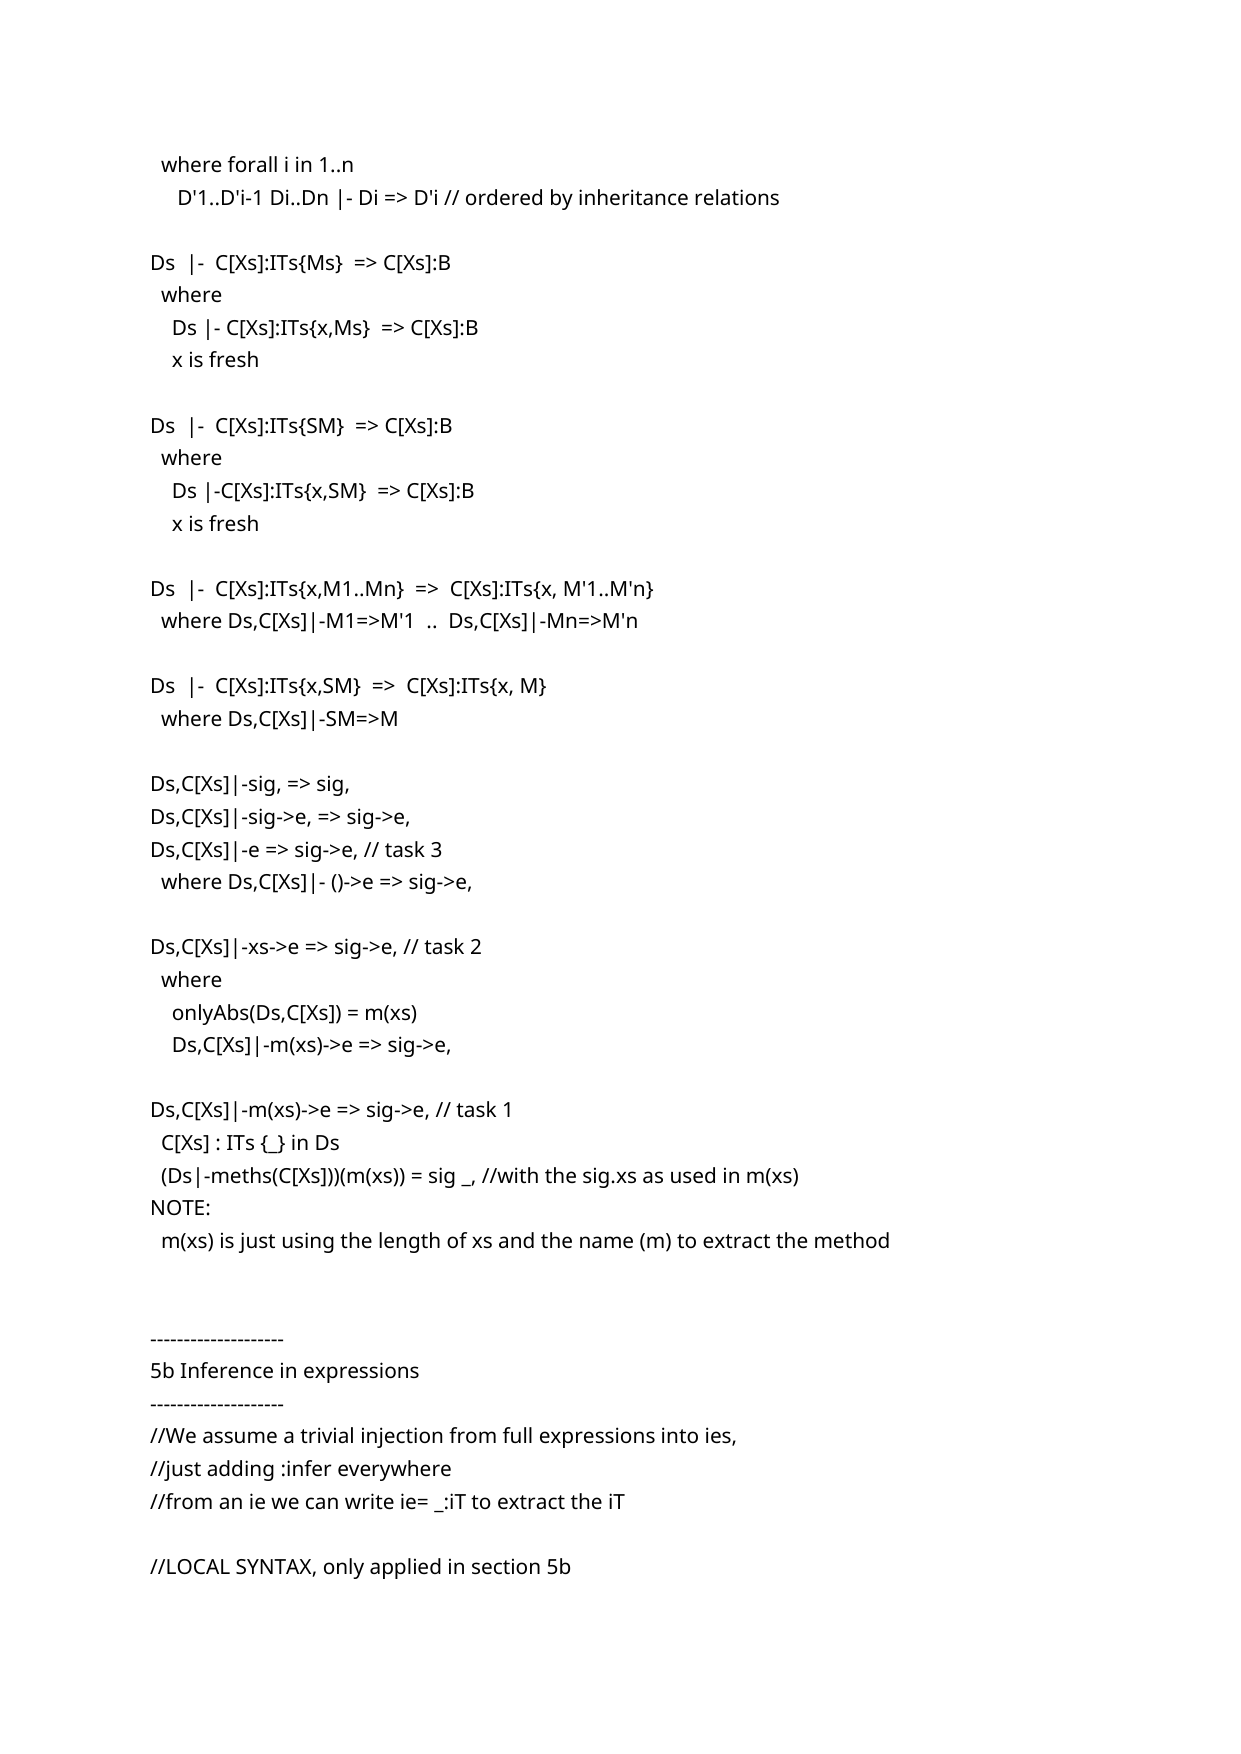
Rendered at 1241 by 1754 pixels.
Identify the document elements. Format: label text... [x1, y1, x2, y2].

text m(xs) is just using the length of xs and the name (m) to extract the method [150, 1226, 1090, 1254]
text //We assume a trivial injection from full expressions into ies, [150, 1422, 1090, 1450]
text where [150, 443, 1090, 472]
text //LOCAL SYNTAX, only applied in section 5b [150, 1552, 1090, 1580]
text Ds |- C[Xs]:ITs{SM} => C[Xs]:B [150, 411, 1090, 439]
text Ds,C[Xs]|-xs->e => sig->e, // task 2 [150, 932, 1090, 961]
text D'1..D'i-1 Di..Dn |- Di => D'i // ordered by inheritance relations [150, 183, 1090, 211]
text //from an ie we can write ie= _:iT to extract the iT [150, 1487, 1090, 1515]
text Ds,C[Xs]|-m(xs)->e => sig->e, [150, 1030, 1090, 1059]
text x is fresh [150, 509, 1090, 537]
text where Ds,C[Xs]|-SM=>M [150, 704, 1090, 733]
text where forall i in 1..n [150, 150, 1090, 178]
text Ds,C[Xs]|-sig, => sig, [150, 769, 1090, 798]
text Ds |-C[Xs]:ITs{x,SM} => C[Xs]:B [150, 476, 1090, 504]
text Ds |- C[Xs]:ITs{x,M1..Mn} => C[Xs]:ITs{x, M'1..M'n} [150, 574, 1090, 602]
text 5b Inference in expressions [150, 1356, 1090, 1385]
text Ds |- C[Xs]:ITs{Ms} => C[Xs]:B [150, 248, 1090, 276]
text Ds |- C[Xs]:ITs{x,Ms} => C[Xs]:B [150, 313, 1090, 341]
text x is fresh [150, 346, 1090, 374]
text where Ds,C[Xs]|-M1=>M'1 .. Ds,C[Xs]|-Mn=>M'n [150, 606, 1090, 635]
text Ds,C[Xs]|-e => sig->e, // task 3 [150, 835, 1090, 863]
text where [150, 280, 1090, 309]
text where Ds,C[Xs]|- ()->e => sig->e, [150, 867, 1090, 896]
text Ds,C[Xs]|-m(xs)->e => sig->e, // task 1 [150, 1096, 1090, 1124]
text where [150, 965, 1090, 993]
text Ds |- C[Xs]:ITs{x,SM} => C[Xs]:ITs{x, M} [150, 672, 1090, 700]
text onlyAbs(Ds,C[Xs]) = m(xs) [150, 998, 1090, 1026]
text Ds,C[Xs]|-sig->e, => sig->e, [150, 802, 1090, 831]
text -------------------- [150, 1324, 1090, 1352]
text C[Xs] : ITs {_} in Ds [150, 1128, 1090, 1157]
text -------------------- [150, 1389, 1090, 1417]
text NOTE: [150, 1193, 1090, 1222]
text (Ds|-meths(C[Xs]))(m(xs)) = sig _, //with the sig.xs as used in m(xs) [150, 1161, 1090, 1189]
text //just adding :infer everywhere [150, 1454, 1090, 1483]
